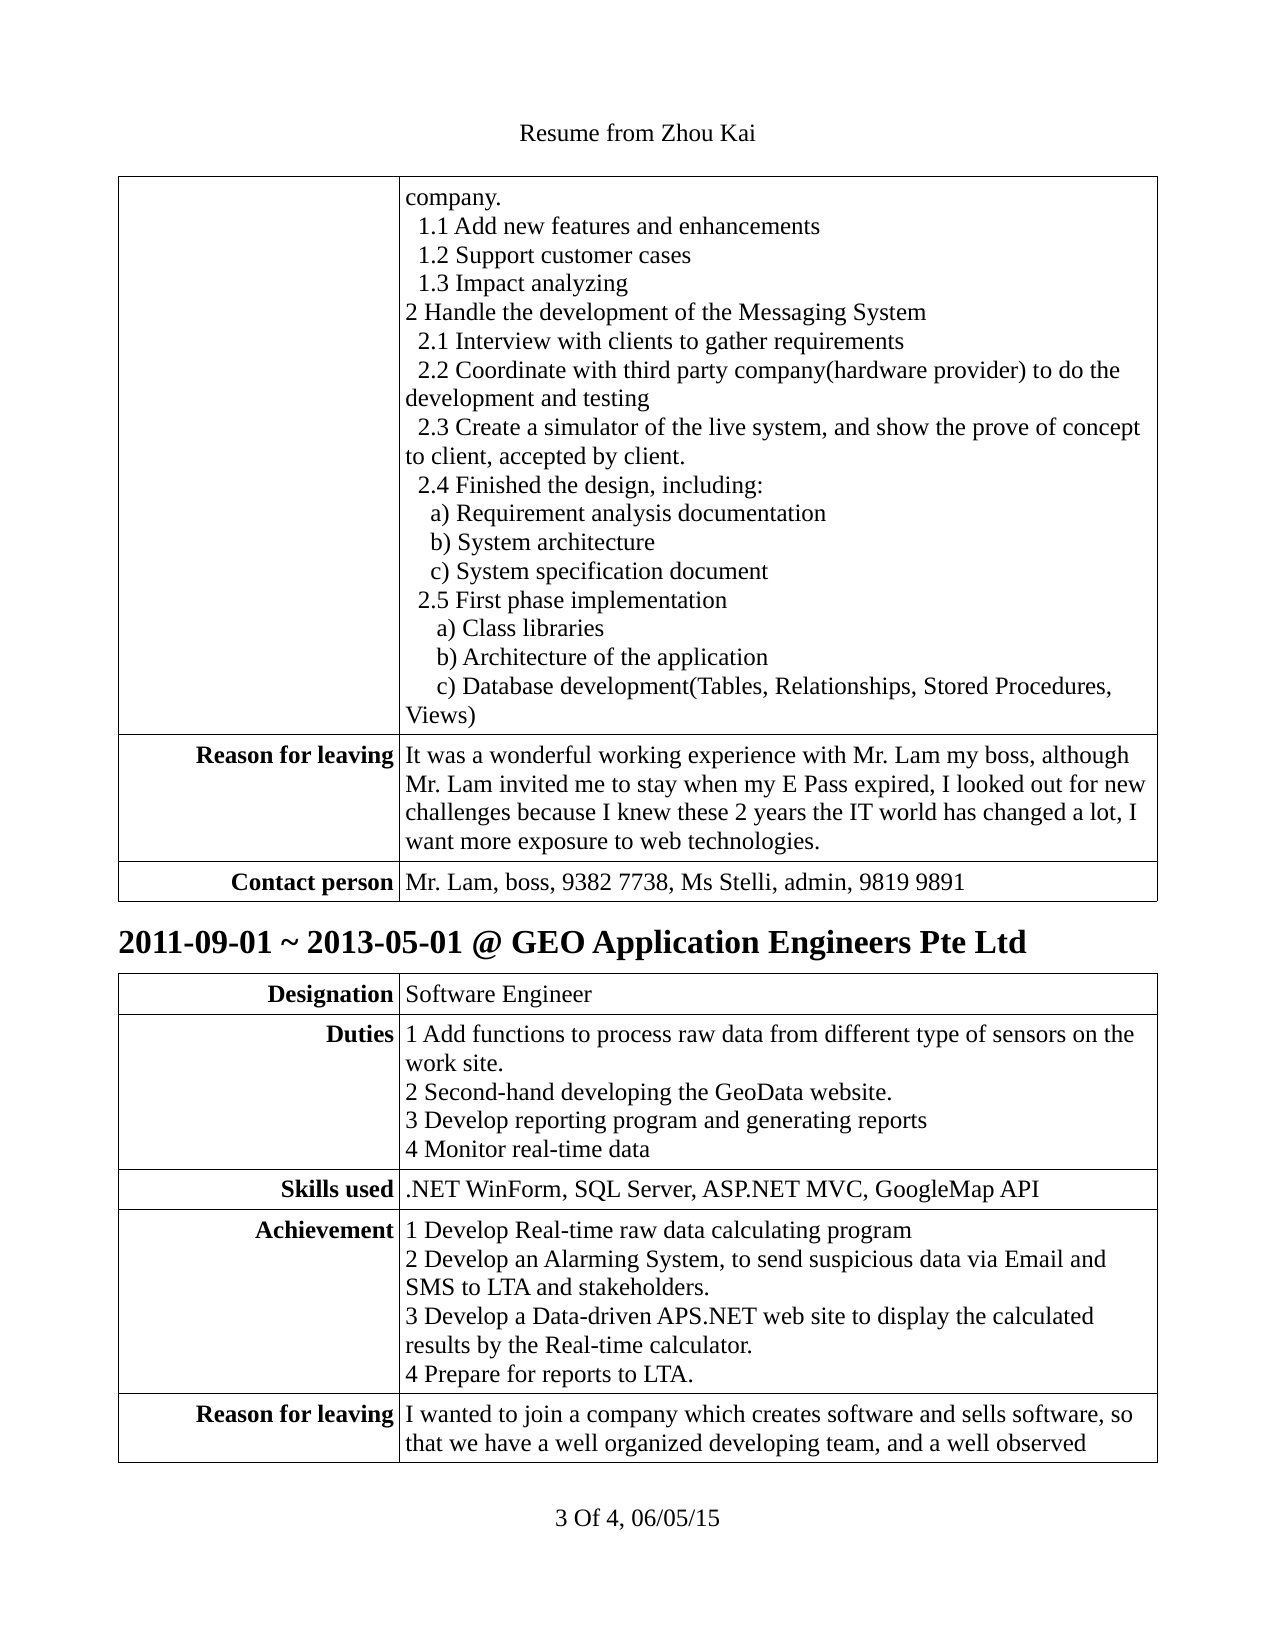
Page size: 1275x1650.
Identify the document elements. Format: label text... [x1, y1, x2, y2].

table_cell Reason for leaving [119, 735, 399, 861]
table_cell company. 1.1 Add new features and enhancements 1.2 Support customer cases 1.3 Impact analyzing 2 Handle the development of the Messaging System 2.1 Interview with clients to gather requirements 2.2 Coordinate with third party company(hardware provider) to do the development and testing 2.3 Create a simulator of the live system, and show the prove of concept to client, accepted by client. 2.4 Finished the design, including: a) Requirement analysis documentation b) System architecture c) System specification document 2.5 First phase implementation a) Class libraries b) Architecture of the application c) Database development(Tables, Relationships, Stored Procedures, Views) [400, 177, 1157, 734]
table_cell Skills used [119, 1170, 399, 1209]
table_cell Reason for leaving [119, 1394, 399, 1462]
table_cell Duties [119, 1015, 399, 1169]
table_cell .NET WinForm, SQL Server, ASP.NET MVC, GoogleMap API [400, 1170, 1157, 1209]
subtitle 2011-09-01 ~ 2013-05-01 @ GEO Application Engineers Pte Ltd [118, 922, 1157, 961]
table_cell Mr. Lam, boss, 9382 7738, Ms Stelli, admin, 9819 9891 [400, 862, 1157, 901]
table_header Software Engineer [400, 974, 1157, 1013]
table_cell Contact person [119, 862, 399, 901]
table_cell Achievement [119, 1210, 399, 1393]
table_cell It was a wonderful working experience with Mr. Lam my boss, although Mr. Lam invited me to stay when my E Pass expired, I looked out for new challenges because I knew these 2 years the IT world has changed a lot, I want more exposure to web technologies. [400, 735, 1157, 861]
table_header Designation [119, 974, 399, 1013]
table_cell [119, 177, 399, 734]
table_cell 1 Develop Real-time raw data calculating program 2 Develop an Alarming System, to send suspicious data via Email and SMS to LTA and stakeholders. 3 Develop a Data-driven APS.NET web site to display the calculated results by the Real-time calculator. 4 Prepare for reports to LTA. [400, 1210, 1157, 1393]
table_cell 1 Add functions to process raw data from different type of sensors on the work site. 2 Second-hand developing the GeoData website. 3 Develop reporting program and generating reports 4 Monitor real-time data [400, 1015, 1157, 1169]
table_cell I wanted to join a company which creates software and sells software, so that we have a well organized developing team, and a well observed [400, 1394, 1157, 1462]
